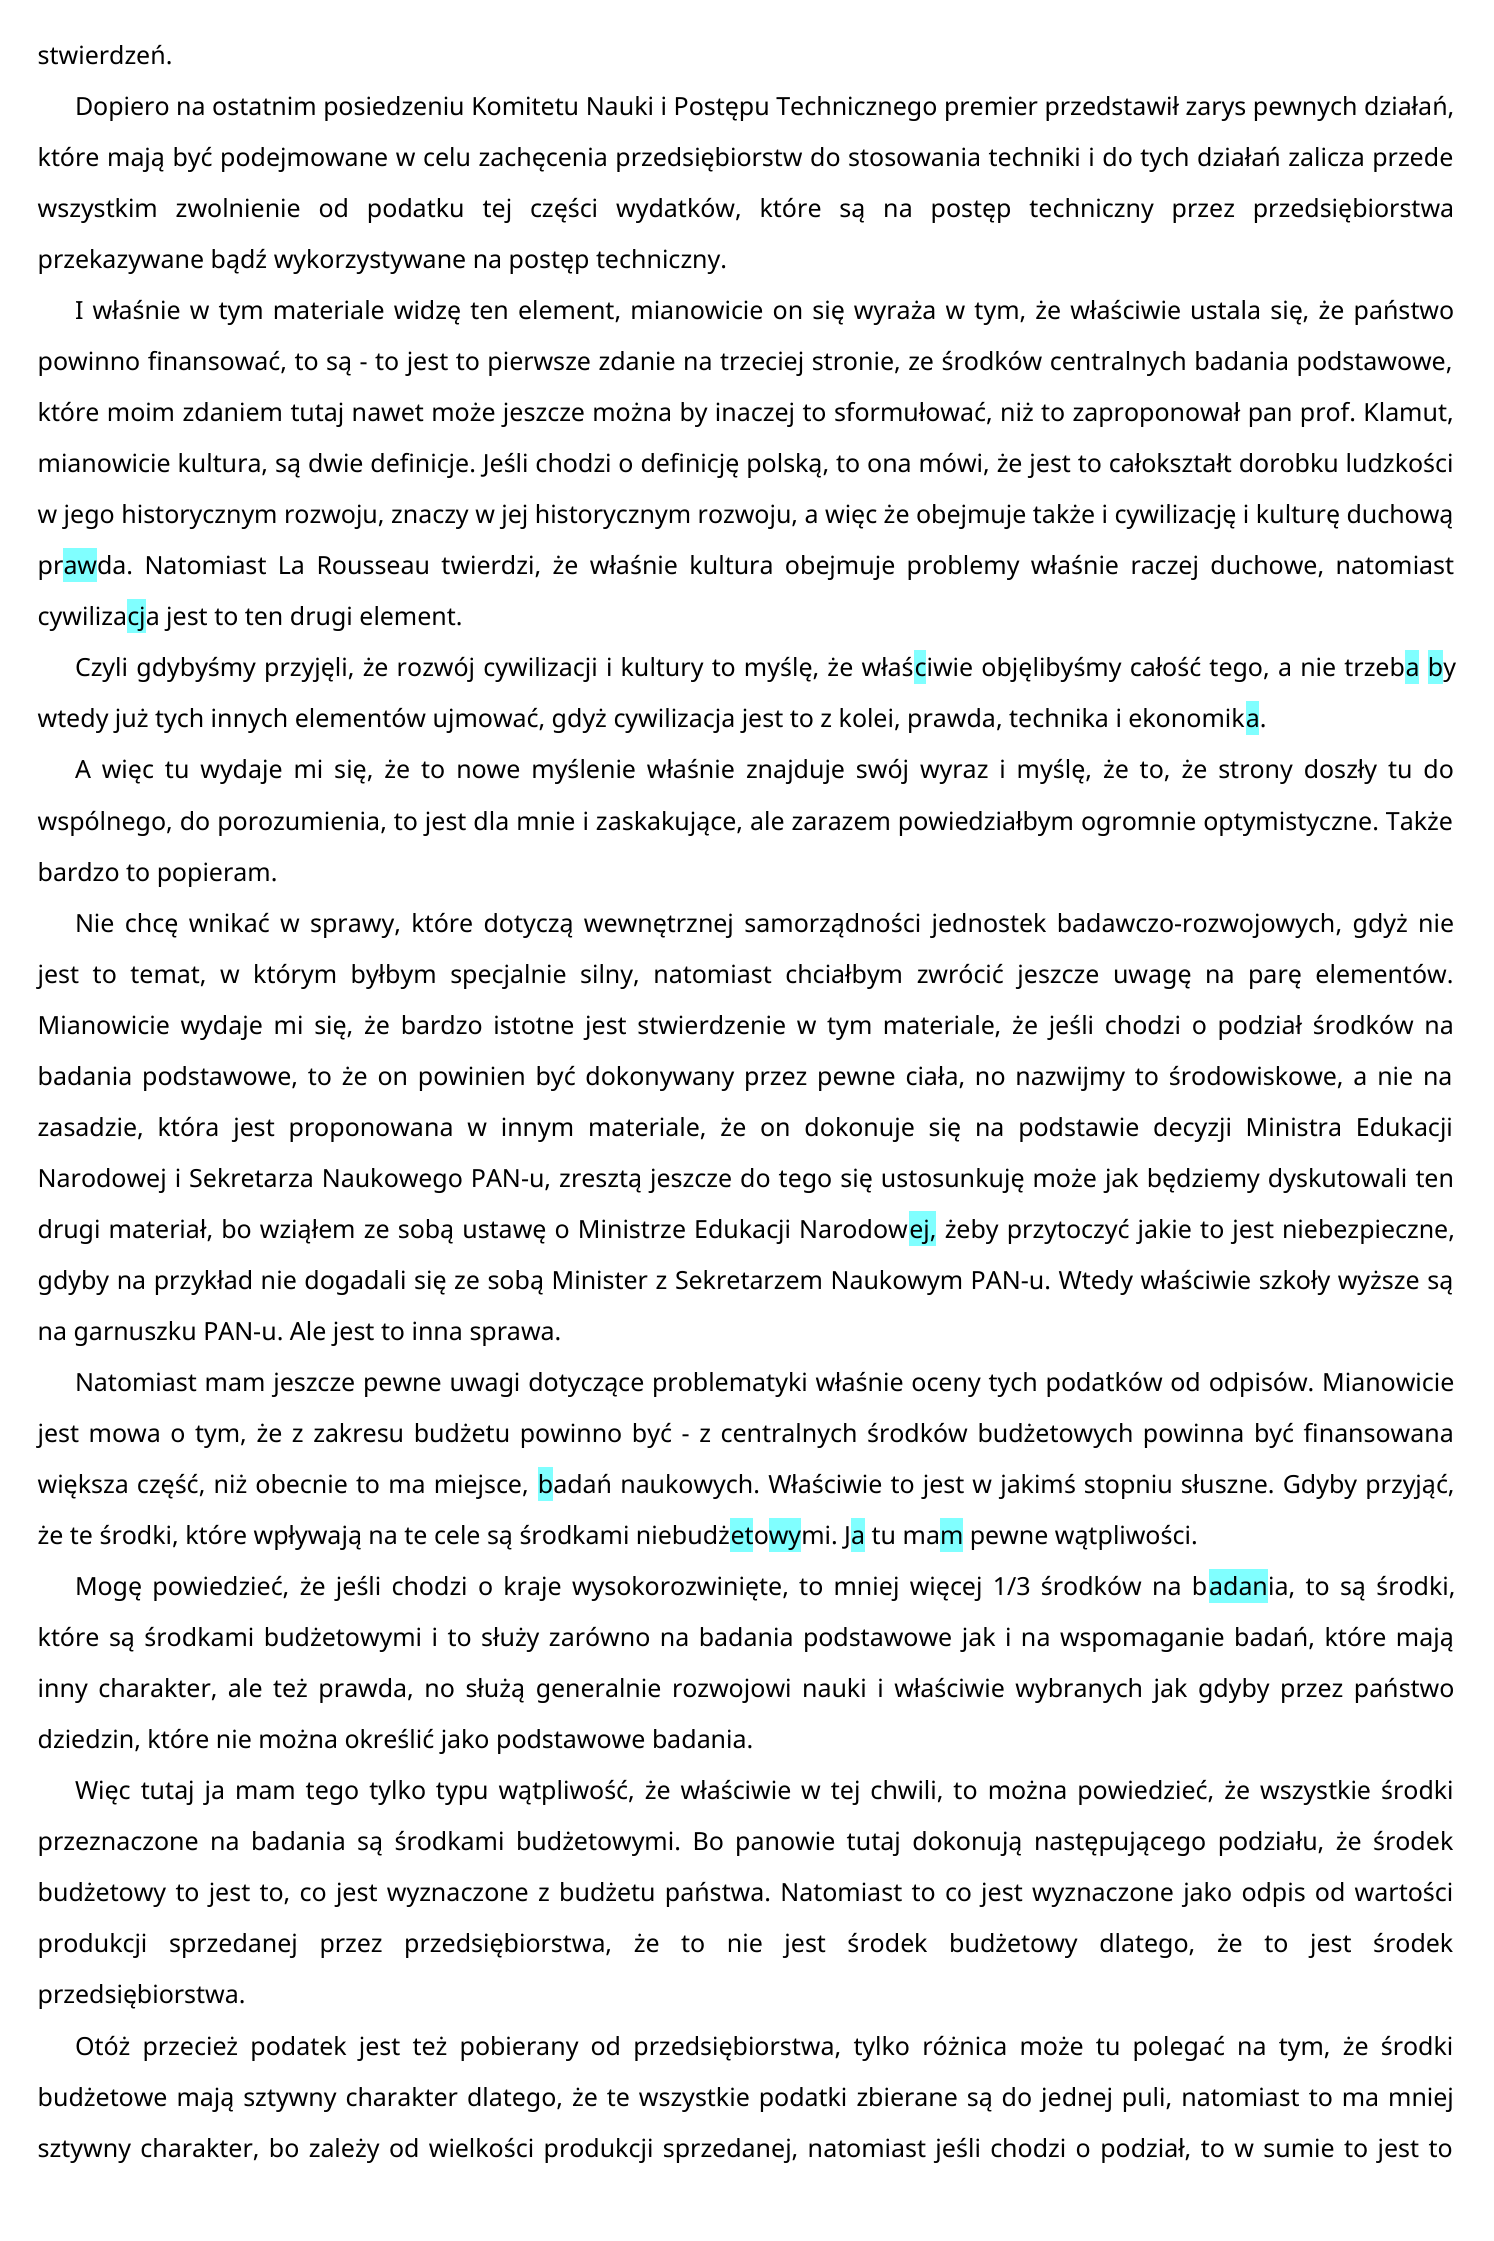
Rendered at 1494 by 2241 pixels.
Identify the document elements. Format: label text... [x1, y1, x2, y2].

text Nie chcę wnikać w sprawy, które dotyczą wewnętrznej samorządności jednostek badawczo-rozwojowych, gdyż nie jest to temat, w którym byłbym specjalnie silny, natomiast chciałbym zwrócić jeszcze uwagę na parę elementów. Mianowicie wydaje mi się, że bardzo istotne jest stwierdzenie w tym materiale, że jeśli chodzi o podział środków na badania podstawowe, to że on powinien być dokonywany przez pewne ciała, no nazwijmy to środowiskowe, a nie na zasadzie, która jest proponowana w innym materiale, że on dokonuje się na podstawie decyzji Ministra Edukacji Narodowej i Sekretarza Naukowego PAN-u, zresztą jeszcze do tego się ustosunkuję może jak będziemy dyskutowali ten drugi materiał, bo wziąłem ze sobą ustawę o Ministrze Edukacji Narodowej, żeby przytoczyć jakie to jest niebezpieczne, gdyby na przykład nie dogadali się ze sobą Minister z Sekretarzem Naukowym PAN-u. Wtedy właściwie szkoły wyższe są na garnuszku PAN-u. Ale jest to inna sprawa. [37, 905, 1456, 1348]
text Czyli gdybyśmy przyjęli, że rozwój cywilizacji i kultury to myślę, że właściwie objęlibyśmy całość tego, a nie trzeba by wtedy już tych innych elementów ujmować, gdyż cywilizacja jest to z kolei, prawda, technika i ekonomika. [37, 650, 1456, 735]
text Dopiero na ostatnim posiedzeniu Komitetu Nauki i Postępu Technicznego premier przedstawił zarys pewnych działań, które mają być podejmowane w celu zachęcenia przedsiębiorstw do stosowania techniki i do tych działań zalicza przede wszystkim zwolnienie od podatku tej części wydatków, które są na postęp techniczny przez przedsiębiorstwa przekazywane bądź wykorzystywane na postęp techniczny. [37, 88, 1456, 276]
text stwierdzeń. [37, 37, 1456, 72]
text Otóż przecież podatek jest też pobierany od przedsiębiorstwa, tylko różnica może tu polegać na tym, że środki budżetowe mają sztywny charakter dlatego, że te wszystkie podatki zbierane są do jednej puli, natomiast to ma mniej sztywny charakter, bo zależy od wielkości produkcji sprzedanej, natomiast jeśli chodzi o podział, to w sumie to jest to [37, 2028, 1456, 2164]
text Natomiast mam jeszcze pewne uwagi dotyczące problematyki właśnie oceny tych podatków od odpisów. Mianowicie jest mowa o tym, że z zakresu budżetu powinno być - z centralnych środków budżetowych powinna być finansowana większa część, niż obecnie to ma miejsce, badań naukowych. Właściwie to jest w jakimś stopniu słuszne. Gdyby przyjąć, że te środki, które wpływają na te cele są środkami niebudżetowymi. Ja tu mam pewne wątpliwości. [37, 1364, 1456, 1552]
text A więc tu wydaje mi się, że to nowe myślenie właśnie znajduje swój wyraz i myślę, że to, że strony doszły tu do wspólnego, do porozumienia, to jest dla mnie i zaskakujące, ale zarazem powiedziałbym ogromnie optymistyczne. Także bardzo to popieram. [37, 752, 1456, 888]
text Więc tutaj ja mam tego tylko typu wątpliwość, że właściwie w tej chwili, to można powiedzieć, że wszystkie środki przeznaczone na badania są środkami budżetowymi. Bo panowie tutaj dokonują następującego podziału, że środek budżetowy to jest to, co jest wyznaczone z budżetu państwa. Natomiast to co jest wyznaczone jako odpis od wartości produkcji sprzedanej przez przedsiębiorstwa, że to nie jest środek budżetowy dlatego, że to jest środek przedsiębiorstwa. [37, 1773, 1456, 2011]
text Mogę powiedzieć, że jeśli chodzi o kraje wysokorozwinięte, to mniej więcej 1/3 środków na badania, to są środki, które są środkami budżetowymi i to służy zarówno na badania podstawowe jak i na wspomaganie badań, które mają inny charakter, ale też prawda, no służą generalnie rozwojowi nauki i właściwie wybranych jak gdyby przez państwo dziedzin, które nie można określić jako podstawowe badania. [37, 1569, 1456, 1756]
text I właśnie w tym materiale widzę ten element, mianowicie on się wyraża w tym, że właściwie ustala się, że państwo powinno finansować, to są - to jest to pierwsze zdanie na trzeciej stronie, ze środków centralnych badania podstawowe, które moim zdaniem tutaj nawet może jeszcze można by inaczej to sformułować, niż to zaproponował pan prof. Klamut, mianowicie kultura, są dwie definicje. Jeśli chodzi o definicję polską, to ona mówi, że jest to całokształt dorobku ludzkości w jego historycznym rozwoju, znaczy w jej historycznym rozwoju, a więc że obejmuje także i cywilizację i kulturę duchową prawda. Natomiast La Rousseau twierdzi, że właśnie kultura obejmuje problemy właśnie raczej duchowe, natomiast cywilizacja jest to ten drugi element. [37, 293, 1456, 633]
